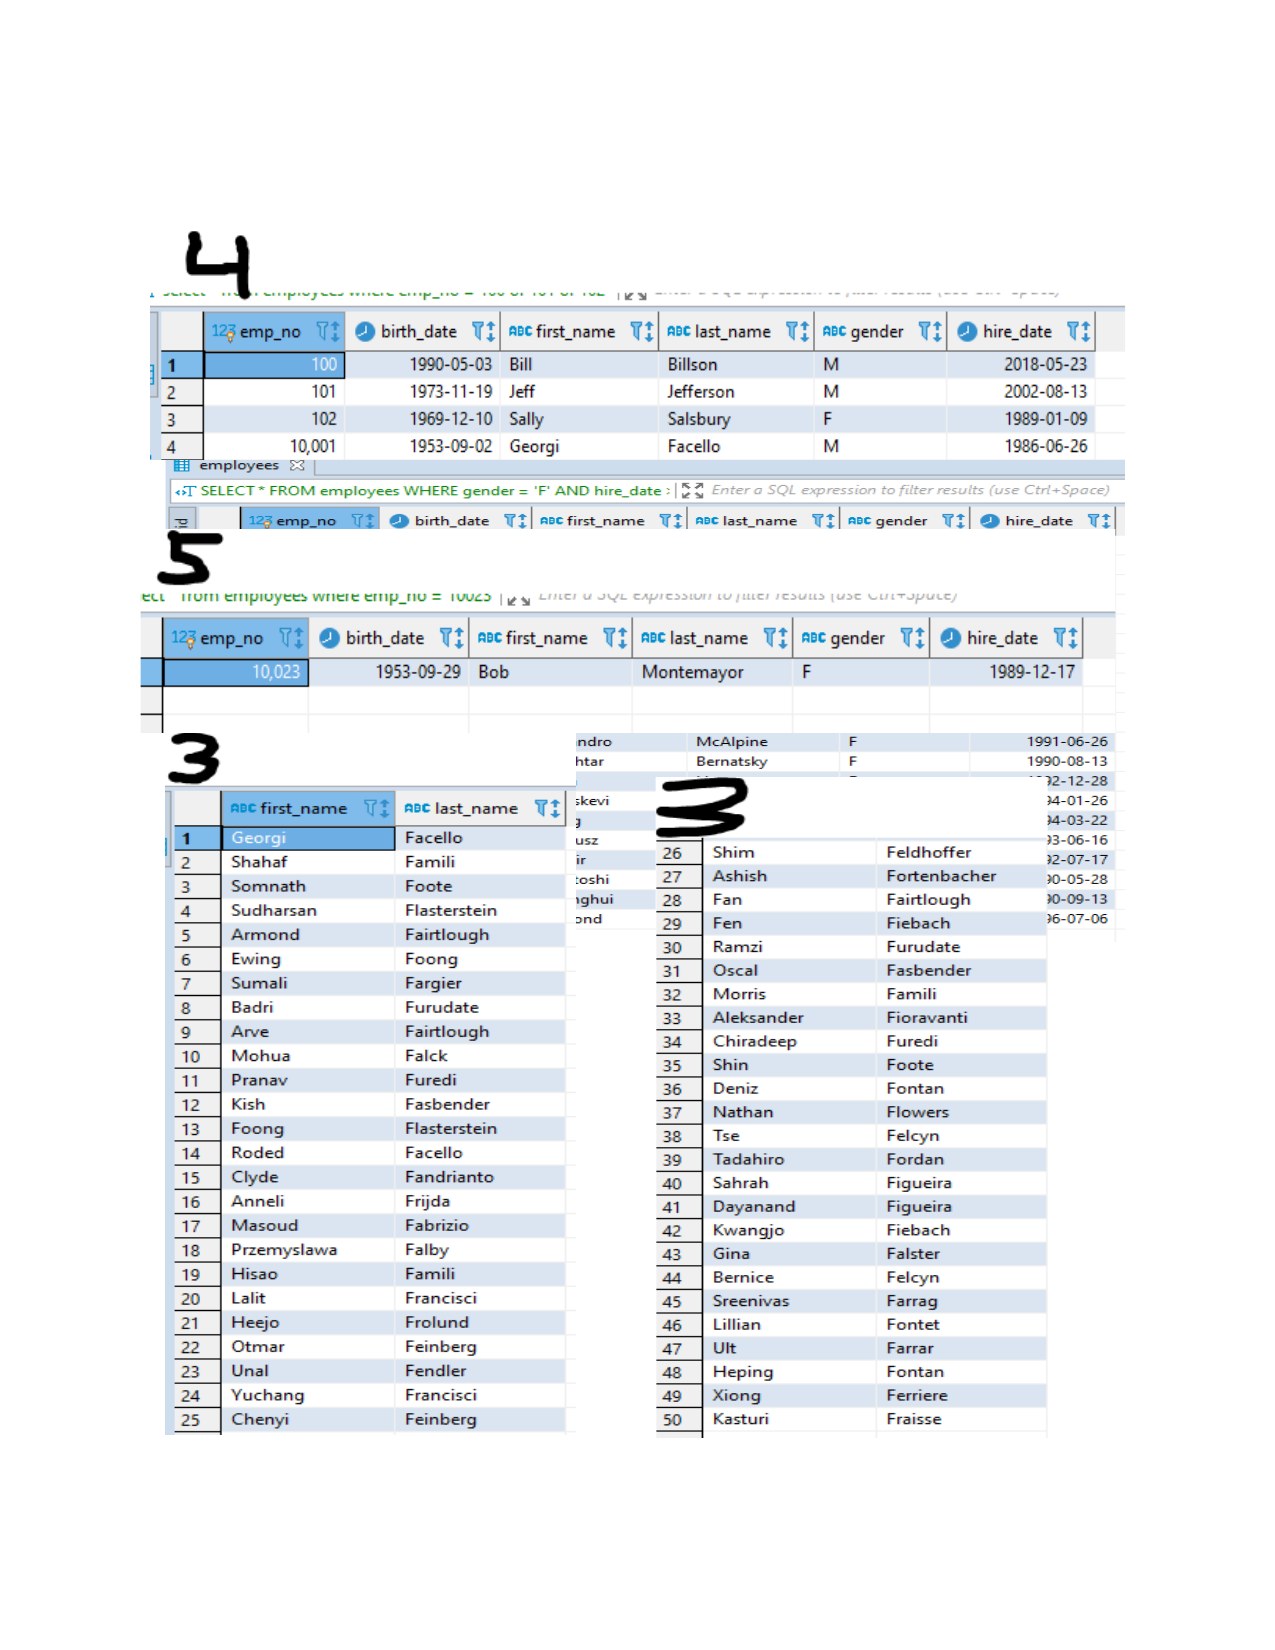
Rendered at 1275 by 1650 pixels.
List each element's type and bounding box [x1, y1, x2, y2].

picture [140, 230, 1125, 1438]
